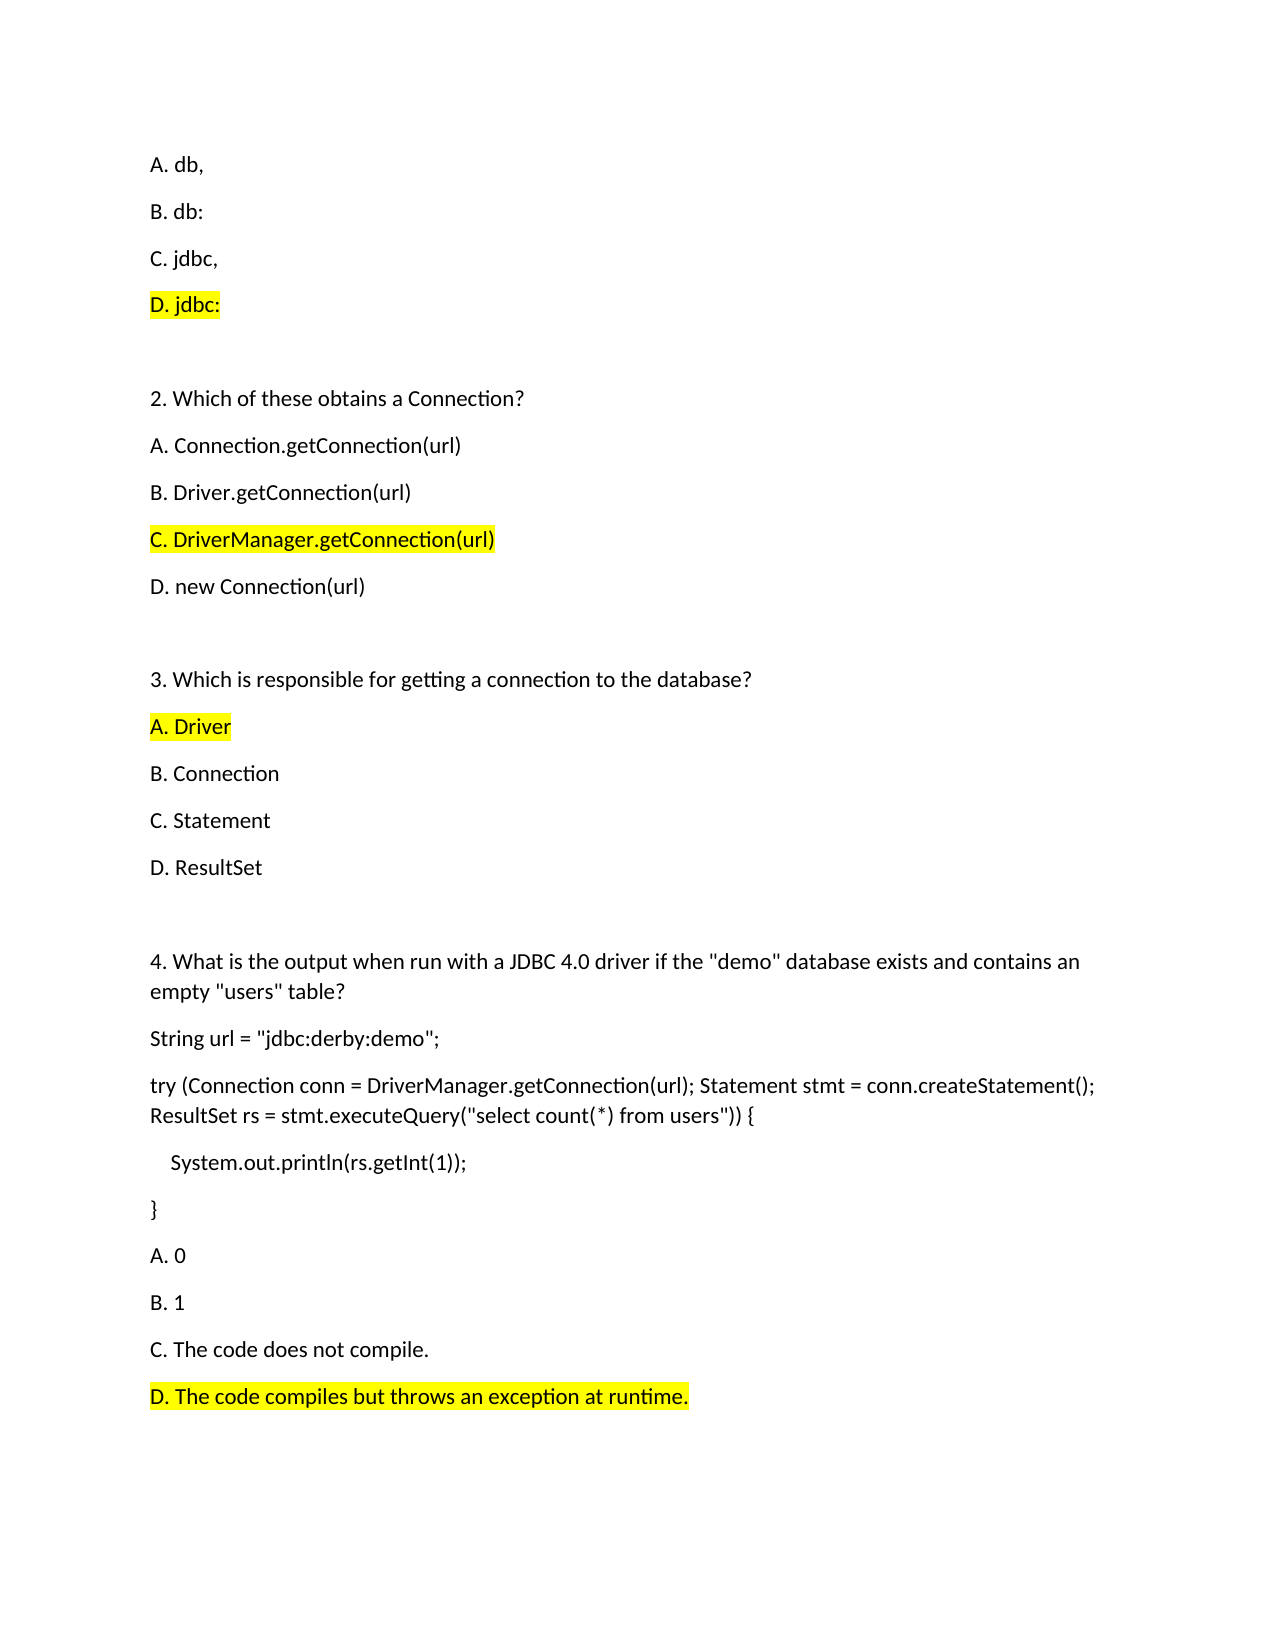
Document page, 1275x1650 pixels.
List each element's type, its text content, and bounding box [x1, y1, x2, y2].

text C. The code does not compile. [150, 1335, 1125, 1363]
text C. jdbc, [150, 244, 1125, 272]
text B. db: [150, 197, 1125, 225]
text D. jdbc: [150, 291, 1125, 319]
text A. Driver [150, 712, 1125, 741]
text D. The code compiles but throws an exception at runtime. [150, 1382, 1125, 1410]
text 3. Which is responsible for getting a connection to the database? [150, 666, 1125, 694]
text D. ResultSet [150, 853, 1125, 881]
text 4. What is the output when run with a JDBC 4.0 driver if the "demo" database exists and contains an empty "users" table? [150, 947, 1125, 1005]
text String url = "jdbc:derby:demo"; [150, 1024, 1125, 1052]
text C. DriverManager.getConnection(url) [150, 525, 1125, 553]
text try (Connection conn = DriverManager.getConnection(url); Statement stmt = conn.createStatement(); ResultSet rs = stmt.executeQuery("select count(*) from users")) { [150, 1071, 1125, 1129]
text A. db, [150, 150, 1125, 178]
text } [150, 1195, 1125, 1223]
text D. new Connection(url) [150, 572, 1125, 600]
text B. 1 [150, 1288, 1125, 1317]
text C. Statement [150, 806, 1125, 834]
text B. Connection [150, 759, 1125, 787]
text A. 0 [150, 1242, 1125, 1270]
text A. Connection.getConnection(url) [150, 431, 1125, 459]
text 2. Which of these obtains a Connection? [150, 384, 1125, 412]
text System.out.println(rs.getInt(1)); [150, 1148, 1125, 1176]
text B. Driver.getConnection(url) [150, 478, 1125, 506]
